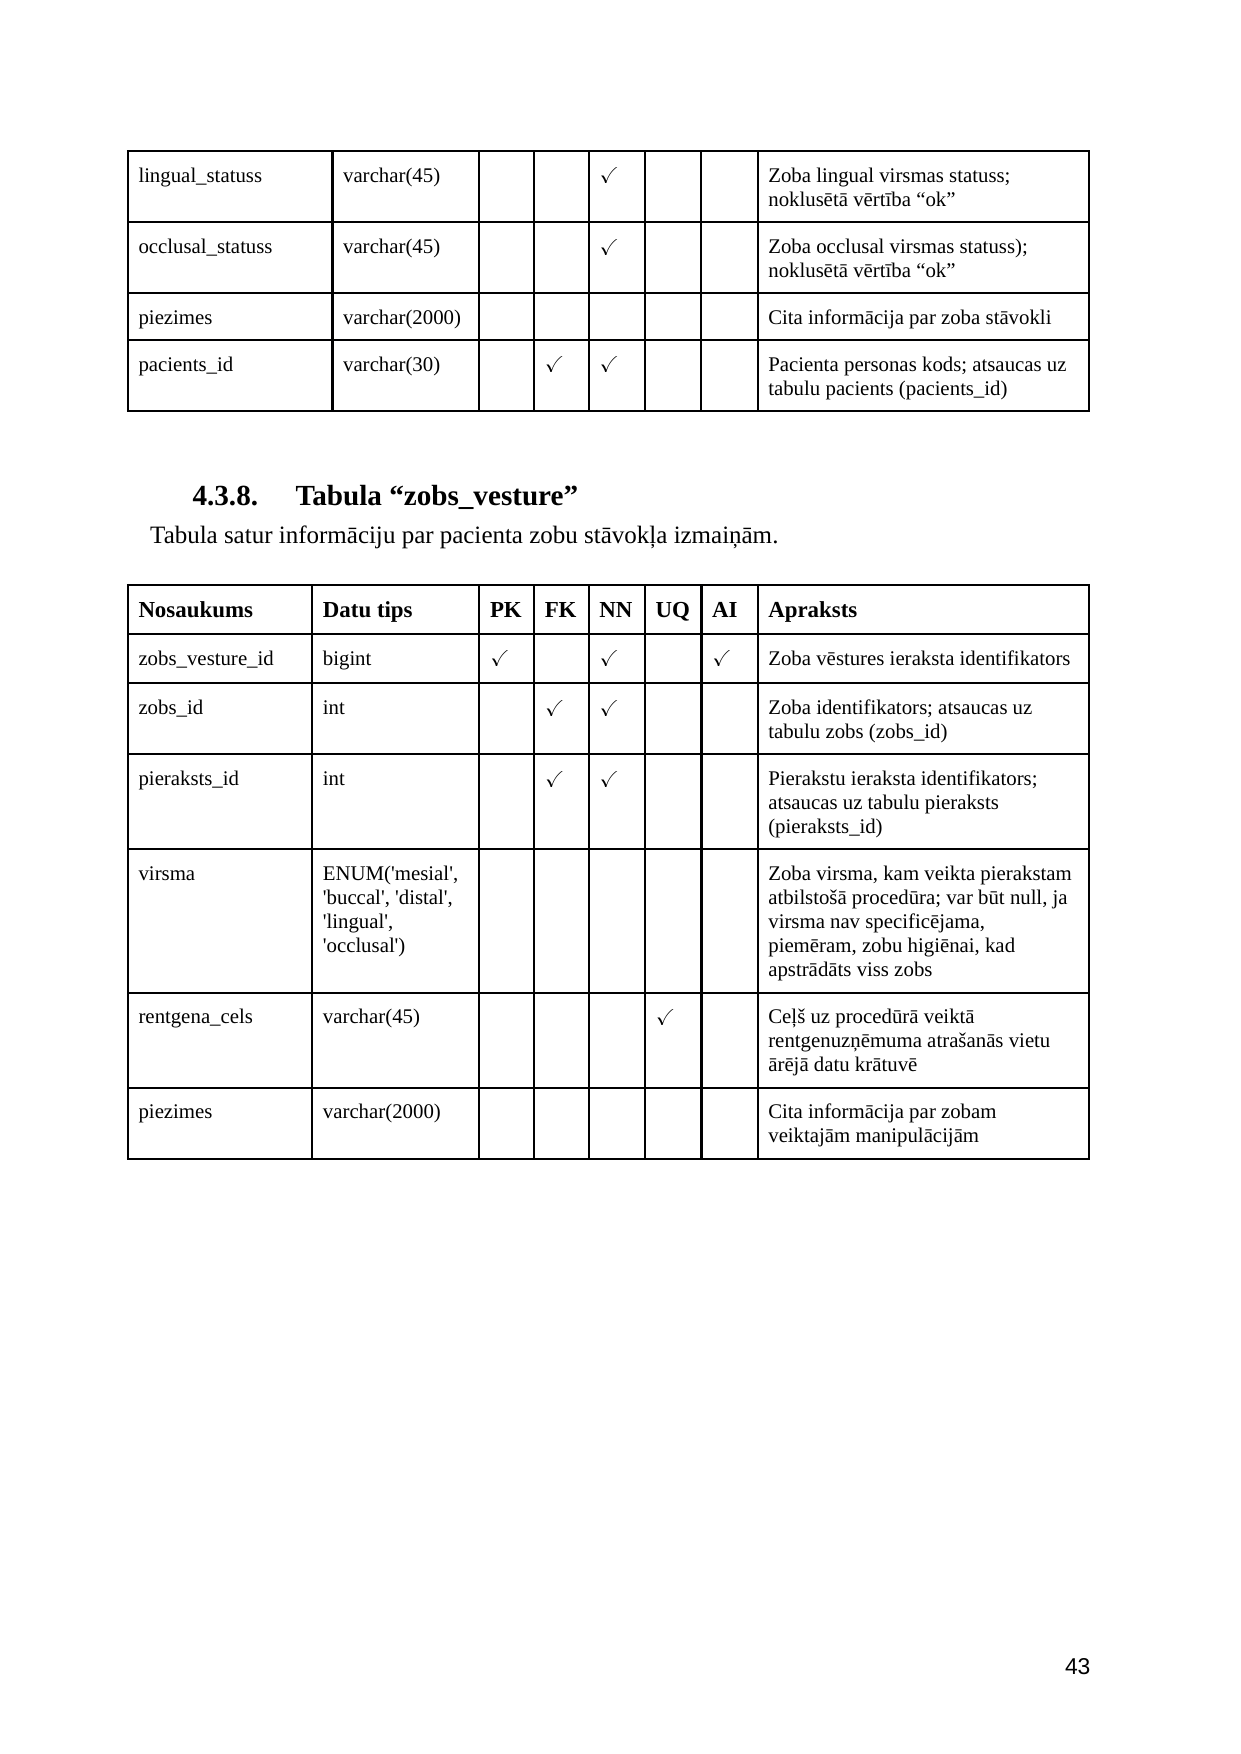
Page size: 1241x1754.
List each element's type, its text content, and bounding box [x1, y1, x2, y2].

table_cell ✓ [703, 635, 757, 682]
table_cell Zoba vēstures ieraksta identifikators [759, 635, 1088, 682]
table_cell ✓ [590, 635, 644, 682]
table_cell int [313, 755, 478, 848]
table_cell [702, 294, 757, 339]
table_cell lingual_statuss [129, 152, 331, 221]
table_cell [590, 294, 644, 339]
table_cell varchar(45) [334, 152, 478, 221]
table_cell [535, 223, 588, 292]
table_cell ENUM('mesial', 'buccal', 'distal', 'lingual', 'occlusal') [313, 850, 478, 992]
table_cell [535, 1089, 588, 1158]
table_cell [535, 850, 588, 992]
table_cell [535, 294, 588, 339]
table_cell [480, 755, 533, 848]
table_cell varchar(30) [334, 341, 478, 410]
table_cell [480, 223, 533, 292]
table_cell ✓ [590, 152, 644, 221]
table_cell occlusal_statuss [129, 223, 331, 292]
table_cell [590, 1089, 644, 1158]
table_cell varchar(45) [334, 223, 478, 292]
table_cell ✓ [646, 994, 700, 1087]
table_cell pieraksts_id [129, 755, 311, 848]
table_cell [703, 994, 757, 1087]
table_cell piezimes [129, 294, 331, 339]
table_cell [480, 1089, 533, 1158]
table_cell Zoba virsma, kam veikta pierakstam atbilstošā procedūra; var būt null, ja virsma nav specificējama, piemēram, zobu higiēnai, kad apstrādāts viss zobs [759, 850, 1088, 992]
table_cell [480, 850, 533, 992]
table_cell zobs_vesture_id [129, 635, 311, 682]
table_cell zobs_id [129, 684, 311, 753]
table_cell ✓ [590, 684, 644, 753]
subtitle Tabula “zobs_vesture” [258, 478, 1090, 512]
table_cell int [313, 684, 478, 753]
table_cell [703, 850, 757, 992]
table_cell varchar(2000) [313, 1089, 478, 1158]
table_cell Cita informācija par zobam veiktajām manipulācijām [759, 1089, 1088, 1158]
table_cell varchar(45) [313, 994, 478, 1087]
table_cell [535, 994, 588, 1087]
table_cell [590, 850, 644, 992]
table_header NN [590, 586, 644, 633]
table_cell [646, 341, 700, 410]
table_cell ✓ [535, 755, 588, 848]
table_header FK [535, 586, 588, 633]
table_cell [535, 635, 588, 682]
table_cell [480, 994, 533, 1087]
table_cell rentgena_cels [129, 994, 311, 1087]
table_header PK [480, 586, 533, 633]
table_cell [535, 152, 588, 221]
table_cell ✓ [590, 341, 644, 410]
table_cell ✓ [480, 635, 533, 682]
table_header Nosaukums [129, 586, 311, 633]
table_cell Cita informācija par zoba stāvokli [759, 294, 1088, 339]
table_cell [480, 684, 533, 753]
table_cell piezimes [129, 1089, 311, 1158]
table_cell ✓ [590, 223, 644, 292]
table_cell [646, 635, 700, 682]
table_cell [480, 152, 533, 221]
table_cell [646, 223, 700, 292]
table_cell Zoba identifikators; atsaucas uz tabulu zobs (zobs_id) [759, 684, 1088, 753]
table_header Datu tips [313, 586, 478, 633]
table_header AI [703, 586, 757, 633]
table_cell [480, 341, 533, 410]
table_cell Pacienta personas kods; atsaucas uz tabulu pacients (pacients_id) [759, 341, 1088, 410]
table_cell ✓ [535, 341, 588, 410]
table_cell Pierakstu ieraksta identifikators; atsaucas uz tabulu pieraksts (pieraksts_id) [759, 755, 1088, 848]
table_cell [703, 1089, 757, 1158]
table_cell Ceļš uz procedūrā veiktā rentgenuzņēmuma atrašanās vietu ārējā datu krātuvē [759, 994, 1088, 1087]
table_cell ✓ [590, 755, 644, 848]
table_cell [646, 294, 700, 339]
table_cell [646, 152, 700, 221]
table_cell ✓ [535, 684, 588, 753]
table_cell [646, 1089, 700, 1158]
table_cell [590, 994, 644, 1087]
table_header UQ [646, 586, 700, 633]
table_cell [702, 223, 757, 292]
table_cell [702, 341, 757, 410]
text Tabula satur informāciju par pacienta zobu stāvokļa izmaiņām. [150, 520, 1090, 549]
table_cell [703, 755, 757, 848]
table_cell [480, 294, 533, 339]
table_cell [646, 684, 700, 753]
table_cell pacients_id [129, 341, 331, 410]
table_cell virsma [129, 850, 311, 992]
table_cell [646, 850, 700, 992]
table_cell [646, 755, 700, 848]
table_cell bigint [313, 635, 478, 682]
table_cell [703, 684, 757, 753]
table_cell Zoba lingual virsmas statuss; noklusētā vērtība “ok” [759, 152, 1088, 221]
table_cell varchar(2000) [334, 294, 478, 339]
table_header Apraksts [759, 586, 1088, 633]
table_cell [702, 152, 757, 221]
table_cell Zoba occlusal virsmas statuss); noklusētā vērtība “ok” [759, 223, 1088, 292]
